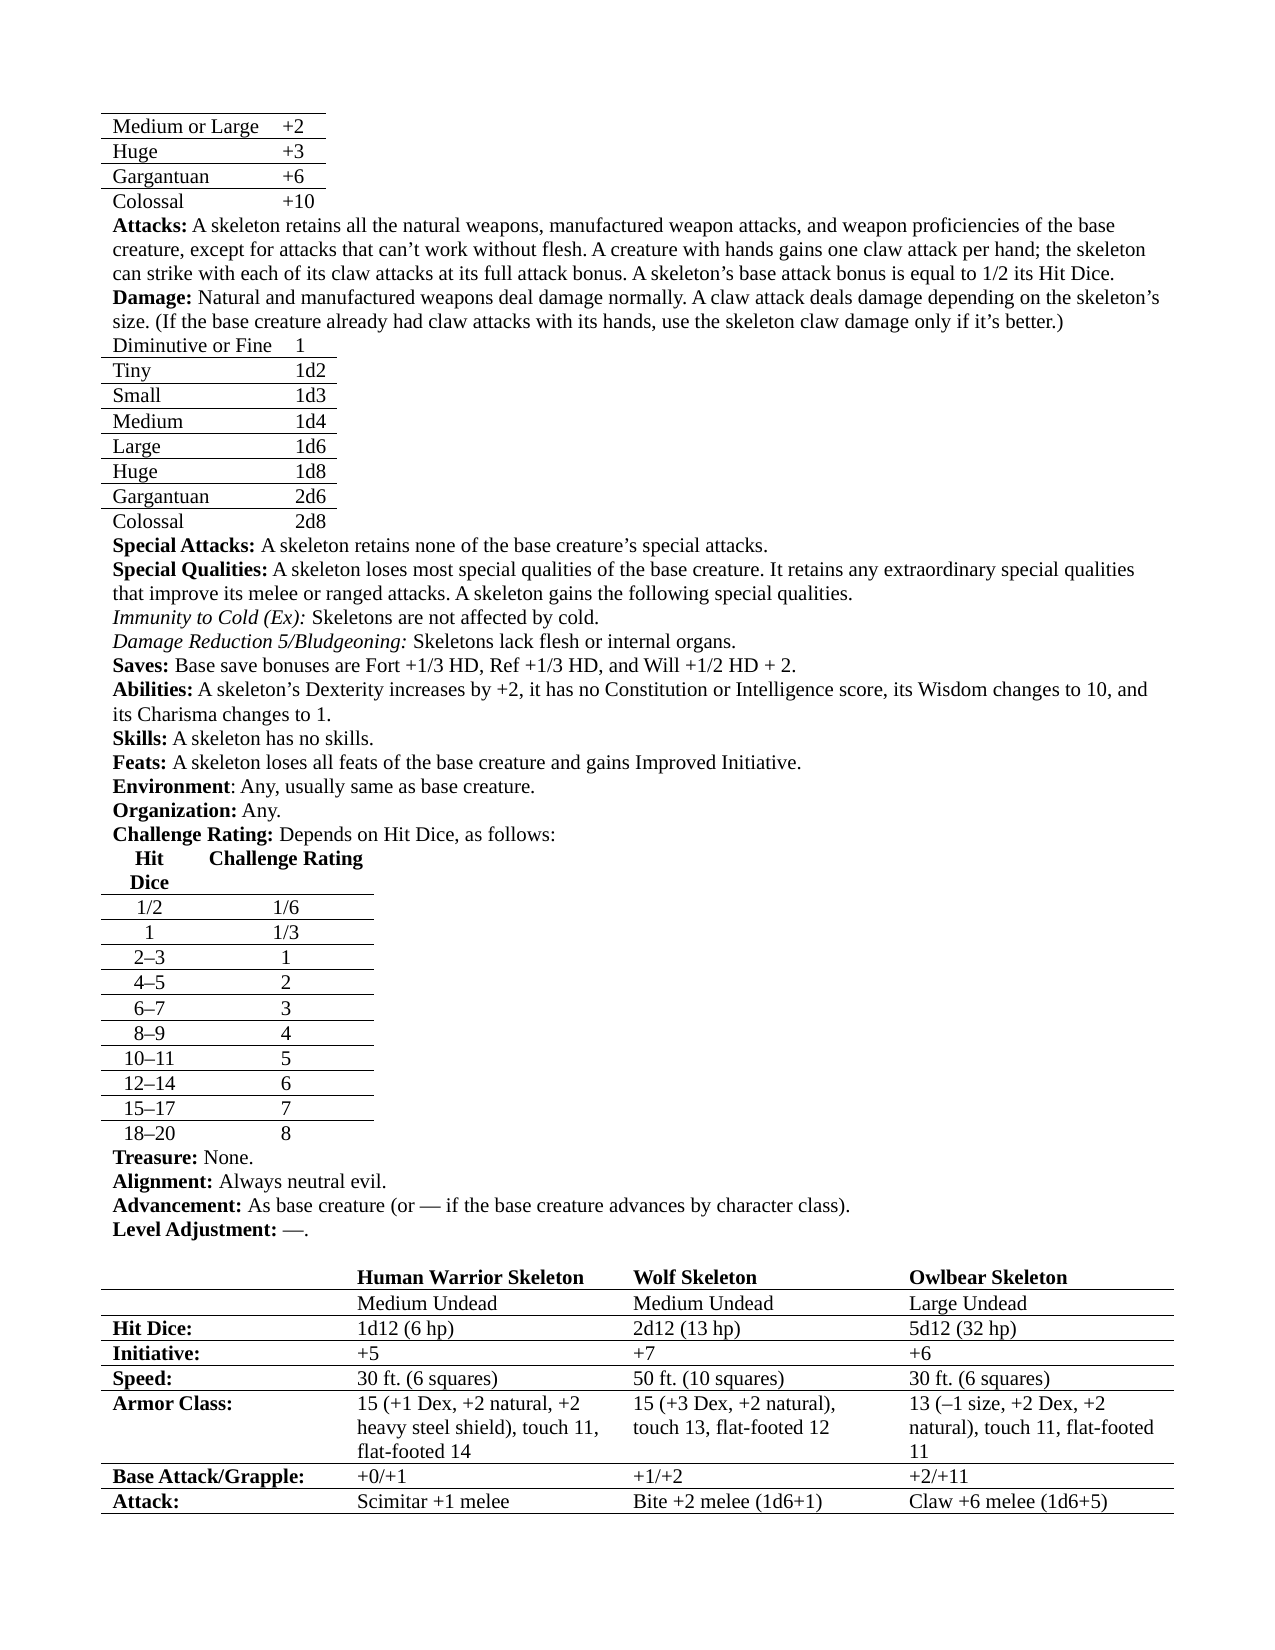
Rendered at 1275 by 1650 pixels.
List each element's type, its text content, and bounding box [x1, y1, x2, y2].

table_header Wolf Skeleton [622, 1265, 898, 1289]
table_header Owlbear Skeleton [898, 1265, 1174, 1289]
text Saves: Base save bonuses are Fort +1/3 HD, Ref +1/3 HD, and Will +1/2 HD + 2. [112, 653, 1162, 677]
table_cell +6 [898, 1341, 1174, 1365]
table_cell +6 [271, 164, 326, 188]
table_cell +5 [346, 1341, 622, 1365]
table_cell Huge [101, 459, 283, 483]
table_cell 5 [197, 1046, 374, 1070]
table_cell 30 ft. (6 squares) [898, 1366, 1174, 1390]
table_cell Colossal [101, 189, 271, 213]
table_cell 13 (–1 size, +2 Dex, +2 natural), touch 11, flat-footed 11 [898, 1391, 1174, 1463]
table_cell Medium [101, 409, 283, 433]
table_header [101, 1265, 346, 1289]
table_cell Medium Undead [346, 1290, 622, 1314]
table_cell Large Undead [898, 1290, 1174, 1314]
text Skills: A skeleton has no skills. [112, 726, 1162, 749]
table_cell +2/+11 [898, 1464, 1174, 1488]
table_cell 1/6 [197, 895, 374, 919]
text Alignment: Always neutral evil. [112, 1169, 1162, 1193]
table_cell [101, 1290, 346, 1314]
table_cell Armor Class: [101, 1391, 346, 1463]
table_cell Colossal [101, 509, 283, 533]
table_cell Medium Undead [622, 1290, 898, 1314]
table_header Human Warrior Skeleton [346, 1265, 622, 1289]
table_cell 1d8 [284, 459, 337, 483]
table_cell 30 ft. (6 squares) [346, 1366, 622, 1390]
table_cell 50 ft. (10 squares) [622, 1366, 898, 1390]
table_cell Speed: [101, 1366, 346, 1390]
table_cell +10 [271, 189, 326, 213]
table_cell 1d6 [284, 434, 337, 458]
text Challenge Rating: Depends on Hit Dice, as follows: [112, 822, 1162, 846]
table_cell 1 [101, 920, 197, 944]
table_cell 4 [197, 1021, 374, 1044]
table_cell 1/2 [101, 895, 197, 919]
text Environment: Any, usually same as base creature. [112, 774, 1162, 798]
table_cell 2d12 (13 hp) [622, 1316, 898, 1339]
table_cell Claw +6 melee (1d6+5) [898, 1489, 1174, 1513]
table_cell 6 [197, 1071, 374, 1095]
table_cell +0/+1 [346, 1464, 622, 1488]
table_cell 15 (+1 Dex, +2 natural, +2 heavy steel shield), touch 11, flat-footed 14 [346, 1391, 622, 1463]
table_cell 18–20 [101, 1121, 197, 1145]
table_cell +3 [271, 139, 326, 163]
table_cell 1d3 [284, 384, 337, 407]
table_cell 8 [197, 1121, 374, 1145]
table_cell 15–17 [101, 1096, 197, 1120]
table_header Hit Dice [101, 846, 197, 894]
table_cell 1d2 [284, 358, 337, 382]
table_cell 3 [197, 995, 374, 1019]
table_cell 6–7 [101, 995, 197, 1019]
table_cell Large [101, 434, 283, 458]
table_cell +2 [271, 114, 326, 138]
text Attacks: A skeleton retains all the natural weapons, manufactured weapon attacks, and weapon proficiencies of the base creature, except for attacks that can’t work without flesh. A creature with hands gains one claw attack per hand; the skeleton can strike with each of its claw attacks at its full attack bonus. A skeleton’s base attack bonus is equal to 1/2 its Hit Dice. [112, 213, 1162, 285]
table_cell Scimitar +1 melee [346, 1489, 622, 1513]
table_cell +1/+2 [622, 1464, 898, 1488]
text Treasure: None. [112, 1145, 1162, 1169]
table_cell 10–11 [101, 1046, 197, 1070]
table_header Challenge Rating [197, 846, 374, 894]
text Level Adjustment: —. [112, 1217, 1162, 1241]
table_cell 12–14 [101, 1071, 197, 1095]
table_header Diminutive or Fine [101, 333, 283, 357]
text Damage: Natural and manufactured weapons deal damage normally. A claw attack deals damage depending on the skeleton’s size. (If the base creature already had claw attacks with its hands, use the skeleton claw damage only if it’s better.) [112, 285, 1162, 333]
text Abilities: A skeleton’s Dexterity increases by +2, it has no Constitution or Intelligence score, its Wisdom changes to 10, and its Charisma changes to 1. [112, 677, 1162, 726]
table_cell Initiative: [101, 1341, 346, 1365]
table_cell +7 [622, 1341, 898, 1365]
table_cell Base Attack/Grapple: [101, 1464, 346, 1488]
table_cell 2d8 [284, 509, 337, 533]
table_cell Gargantuan [101, 164, 271, 188]
table_cell Attack: [101, 1489, 346, 1513]
table_cell 2–3 [101, 945, 197, 969]
table_cell 1 [197, 945, 374, 969]
table_cell Bite +2 melee (1d6+1) [622, 1489, 898, 1513]
table_cell 4–5 [101, 970, 197, 994]
table_cell Tiny [101, 358, 283, 382]
text Special Qualities: A skeleton loses most special qualities of the base creature. It retains any extraordinary special qualities that improve its melee or ranged attacks. A skeleton gains the following special qualities. [112, 557, 1162, 605]
table_cell Hit Dice: [101, 1316, 346, 1339]
table_cell 5d12 (32 hp) [898, 1316, 1174, 1339]
table_cell Gargantuan [101, 484, 283, 508]
table_cell 15 (+3 Dex, +2 natural), touch 13, flat-footed 12 [622, 1391, 898, 1463]
table_cell 7 [197, 1096, 374, 1120]
text Special Attacks: A skeleton retains none of the base creature’s special attacks. [112, 533, 1162, 557]
table_header 1 [284, 333, 337, 357]
table_cell 1d4 [284, 409, 337, 433]
table_cell 1d12 (6 hp) [346, 1316, 622, 1339]
table_cell 1/3 [197, 920, 374, 944]
table_cell 2 [197, 970, 374, 994]
table_cell 8–9 [101, 1021, 197, 1044]
text Advancement: As base creature (or — if the base creature advances by character class). [112, 1193, 1162, 1217]
table_cell Small [101, 384, 283, 407]
table_cell Medium or Large [101, 114, 271, 138]
text Immunity to Cold (Ex): Skeletons are not affected by cold. [112, 605, 1162, 629]
text Damage Reduction 5/Bludgeoning: Skeletons lack flesh or internal organs. [112, 629, 1162, 653]
text Feats: A skeleton loses all feats of the base creature and gains Improved Initiative. [112, 749, 1162, 774]
table_cell Huge [101, 139, 271, 163]
text Organization: Any. [112, 798, 1162, 822]
table_cell 2d6 [284, 484, 337, 508]
